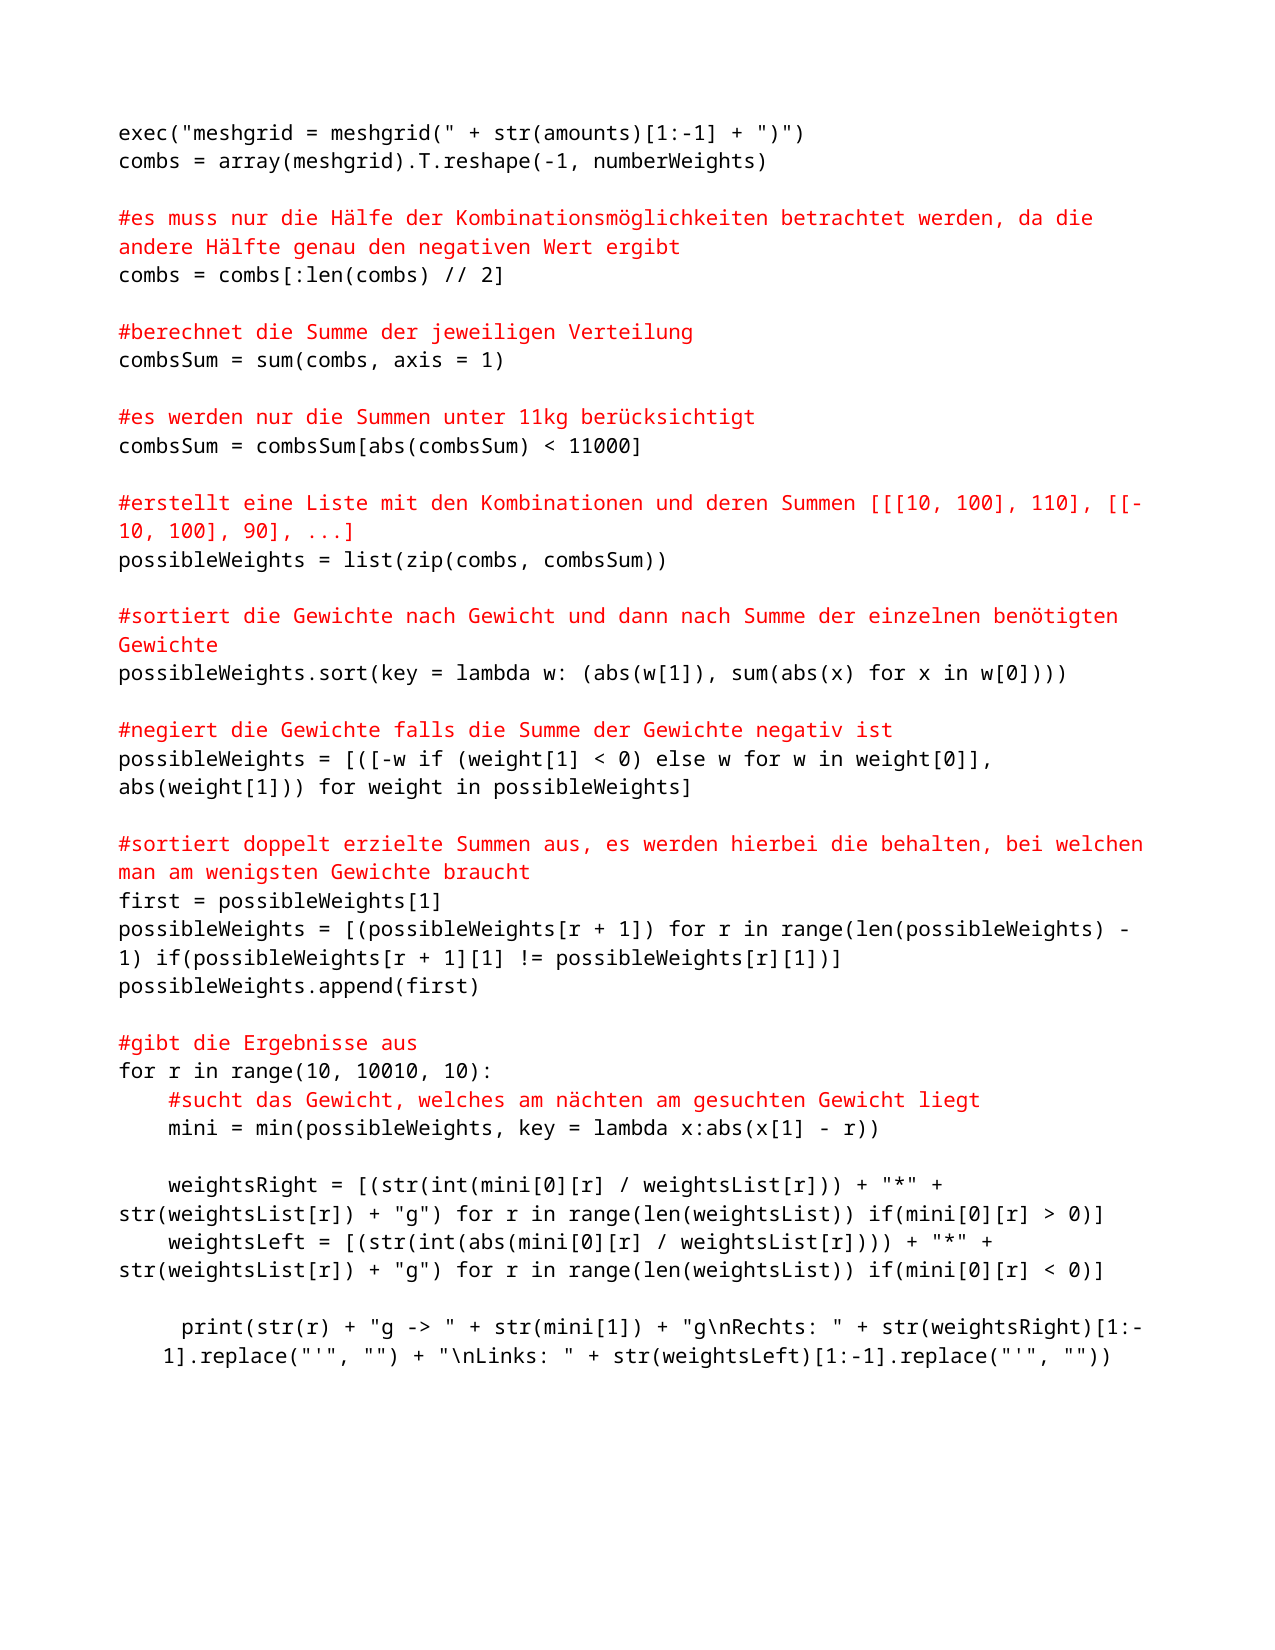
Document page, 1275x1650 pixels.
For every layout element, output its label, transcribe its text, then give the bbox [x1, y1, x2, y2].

text #es werden nur die Summen unter 11kg berücksichtigt [118, 402, 1157, 431]
text #es muss nur die Hälfe der Kombinationsmöglichkeiten betrachtet werden, da die andere Hälfte genau den negativen Wert ergibt [118, 203, 1157, 260]
text possibleWeights = [(possibleWeights[r + 1]) for r in range(len(possibleWeights) - 1) if(possibleWeights[r + 1][1] != possibleWeights[r][1])] [118, 914, 1157, 971]
text for r in range(10, 10010, 10): [118, 1057, 1157, 1085]
text #erstellt eine Liste mit den Kombinationen und deren Summen [[[10, 100], 110], [[-10, 100], 90], ...] [118, 488, 1157, 545]
text #sucht das Gewicht, welches am nächten am gesuchten Gewicht liegt [118, 1085, 1157, 1113]
text exec("meshgrid = meshgrid(" + str(amounts)[1:-1] + ")") [118, 118, 1157, 147]
text possibleWeights = list(zip(combs, combsSum)) [118, 545, 1157, 573]
text combsSum = combsSum[abs(combsSum) < 11000] [118, 431, 1157, 459]
text #sortiert doppelt erzielte Summen aus, es werden hierbei die behalten, bei welchen man am wenigsten Gewichte braucht [118, 829, 1157, 886]
text combs = combs[:len(combs) // 2] [118, 260, 1157, 289]
text print(str(r) + "g -> " + str(mini[1]) + "g\nRechts: " + str(weightsRight)[1:-1].replace("'", "") + "\nLinks: " + str(weightsLeft)[1:-1].replace("'", "")) [118, 1312, 1157, 1369]
text possibleWeights = [([-w if (weight[1] < 0) else w for w in weight[0]], abs(weight[1])) for weight in possibleWeights] [118, 744, 1157, 801]
text weightsLeft = [(str(int(abs(mini[0][r] / weightsList[r]))) + "*" + str(weightsList[r]) + "g") for r in range(len(weightsList)) if(mini[0][r] < 0)] [118, 1227, 1157, 1284]
text #sortiert die Gewichte nach Gewicht und dann nach Summe der einzelnen benötigten Gewichte [118, 602, 1157, 658]
text mini = min(possibleWeights, key = lambda x:abs(x[1] - r)) [118, 1113, 1157, 1142]
text possibleWeights.append(first) [118, 971, 1157, 1000]
text #gibt die Ergebnisse aus [118, 1028, 1157, 1057]
text combs = array(meshgrid).T.reshape(-1, numberWeights) [118, 147, 1157, 175]
text #berechnet die Summe der jeweiligen Verteilung [118, 317, 1157, 346]
text weightsRight = [(str(int(mini[0][r] / weightsList[r])) + "*" + str(weightsList[r]) + "g") for r in range(len(weightsList)) if(mini[0][r] > 0)] [118, 1170, 1157, 1227]
text possibleWeights.sort(key = lambda w: (abs(w[1]), sum(abs(x) for x in w[0]))) [118, 658, 1157, 687]
text #negiert die Gewichte falls die Summe der Gewichte negativ ist [118, 715, 1157, 744]
text combsSum = sum(combs, axis = 1) [118, 346, 1157, 374]
text first = possibleWeights[1] [118, 886, 1157, 914]
